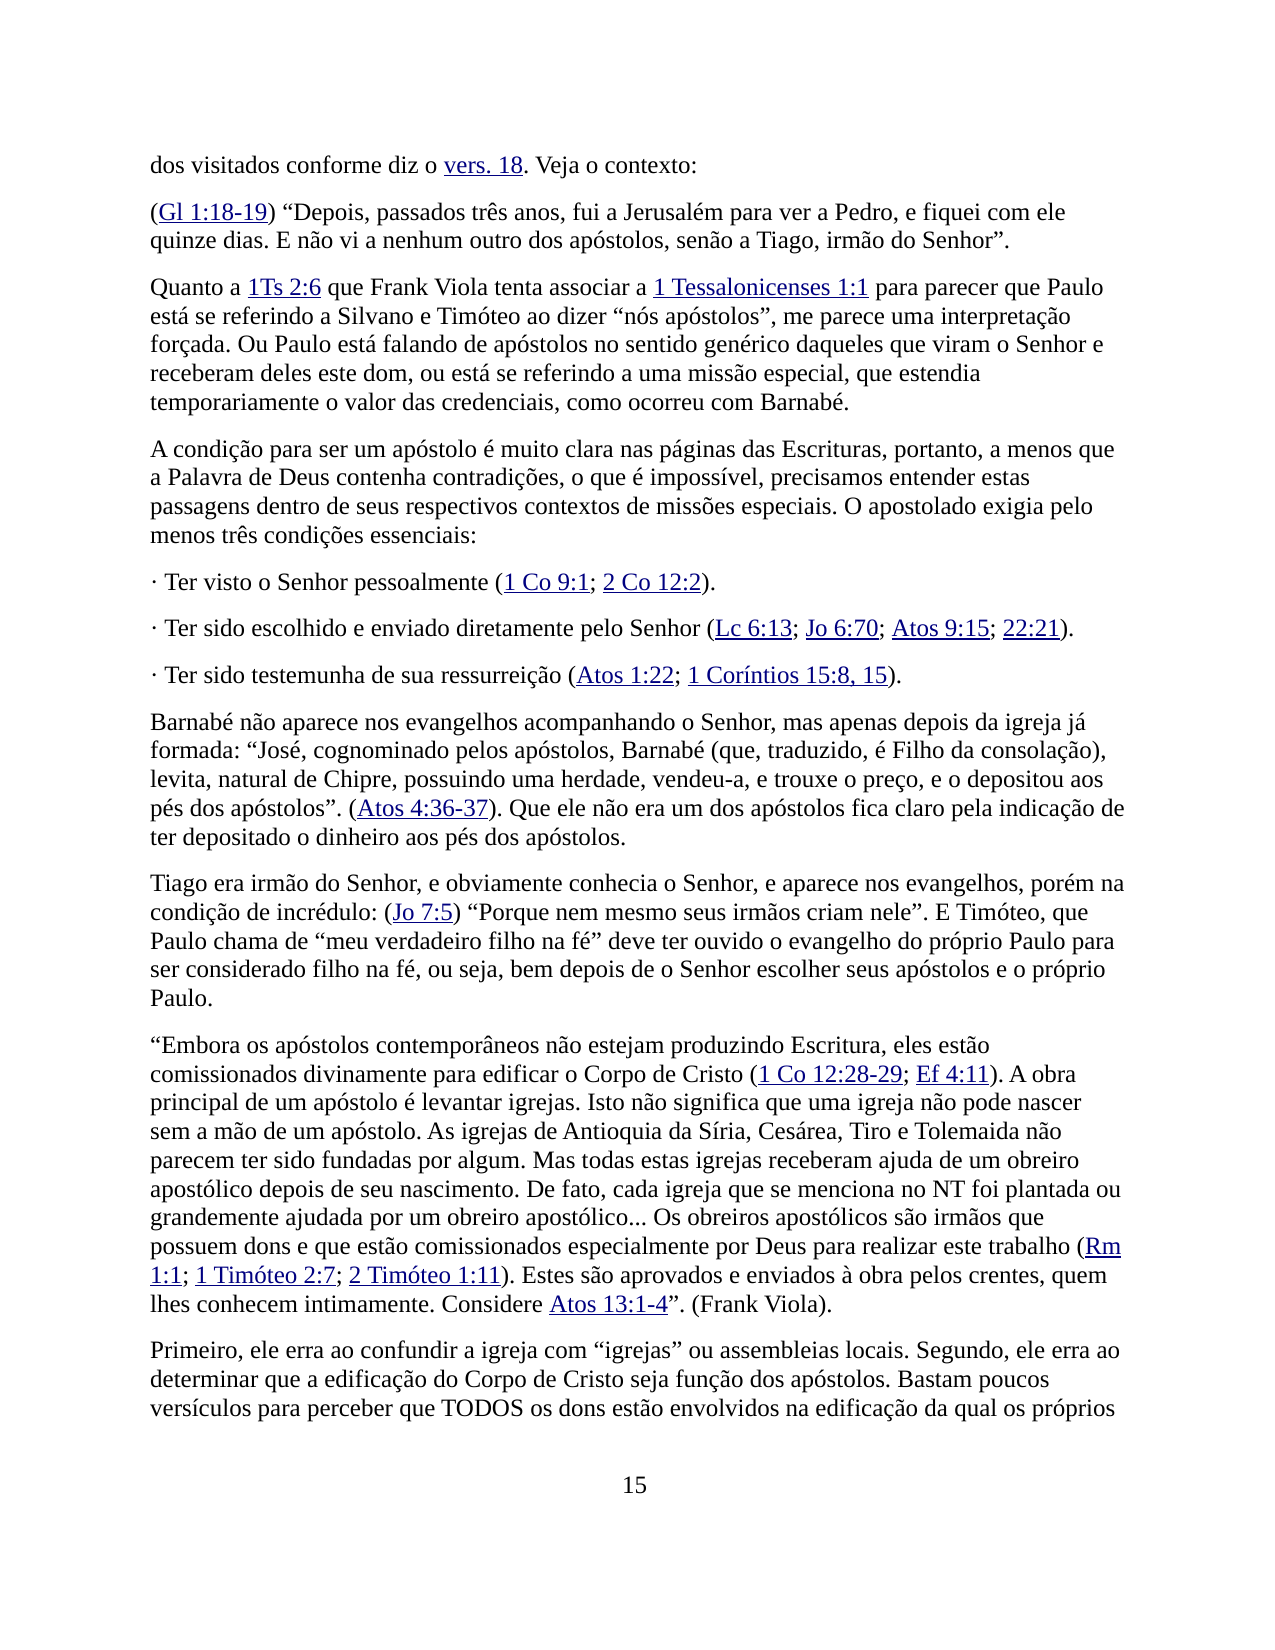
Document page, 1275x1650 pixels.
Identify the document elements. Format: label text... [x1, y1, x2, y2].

text A condição para ser um apóstolo é muito clara nas páginas das Escrituras, portanto, a menos que a Palavra de Deus contenha contradições, o que é impossível, precisamos entender estas passagens dentro de seus respectivos contextos de missões especiais. O apostolado exigia pelo menos três condições essenciais: [150, 434, 1125, 549]
text Barnabé não aparece nos evangelhos acompanhando o Senhor, mas apenas depois da igreja já formada: “José, cognominado pelos apóstolos, Barnabé (que, traduzido, é Filho da consolação), levita, natural de Chipre, possuindo uma herdade, vendeu-a, e trouxe o preço, e o depositou aos pés dos apóstolos”. (Atos 4:36-37). Que ele não era um dos apóstolos fica claro pela indicação de ter depositado o dinheiro aos pés dos apóstolos. [150, 707, 1125, 850]
text · Ter sido testemunha de sua ressurreição (Atos 1:22; 1 Coríntios 15:8, 15). [150, 660, 1125, 689]
text · Ter visto o Senhor pessoalmente (1 Co 9:1; 2 Co 12:2). [150, 567, 1125, 595]
text Primeiro, ele erra ao confundir a igreja com “igrejas” ou assembleias locais. Segundo, ele erra ao determinar que a edificação do Corpo de Cristo seja função dos apóstolos. Bastam poucos versículos para perceber que TODOS os dons estão envolvidos na edificação da qual os próprios [150, 1335, 1125, 1422]
text “Embora os apóstolos contemporâneos não estejam produzindo Escritura, eles estão comissionados divinamente para edificar o Corpo de Cristo (1 Co 12:28-29; Ef 4:11). A obra principal de um apóstolo é levantar igrejas. Isto não significa que uma igreja não pode nascer sem a mão de um apóstolo. As igrejas de Antioquia da Síria, Cesárea, Tiro e Tolemaida não parecem ter sido fundadas por algum. Mas todas estas igrejas receberam ajuda de um obreiro apostólico depois de seu nascimento. De fato, cada igreja que se menciona no NT foi plantada ou grandemente ajudada por um obreiro apostólico... Os obreiros apostólicos são irmãos que possuem dons e que estão comissionados especialmente por Deus para realizar este trabalho (Rm 1:1; 1 Timóteo 2:7; 2 Timóteo 1:11). Estes são aprovados e enviados à obra pelos crentes, quem lhes conhecem intimamente. Considere Atos 13:1-4”. (Frank Viola). [150, 1030, 1125, 1317]
text · Ter sido escolhido e enviado diretamente pelo Senhor (Lc 6:13; Jo 6:70; Atos 9:15; 22:21). [150, 613, 1125, 642]
text Tiago era irmão do Senhor, e obviamente conhecia o Senhor, e aparece nos evangelhos, porém na condição de incrédulo: (Jo 7:5) “Porque nem mesmo seus irmãos criam nele”. E Timóteo, que Paulo chama de “meu verdadeiro filho na fé” deve ter ouvido o evangelho do próprio Paulo para ser considerado filho na fé, ou seja, bem depois de o Senhor escolher seus apóstolos e o próprio Paulo. [150, 868, 1125, 1012]
text (Gl 1:18-19) “Depois, passados três anos, fui a Jerusalém para ver a Pedro, e fiquei com ele quinze dias. E não vi a nenhum outro dos apóstolos, senão a Tiago, irmão do Senhor”. [150, 197, 1125, 254]
text dos visitados conforme diz o vers. 18. Veja o contexto: [150, 150, 1125, 179]
text Quanto a 1Ts 2:6 que Frank Viola tenta associar a 1 Tessalonicenses 1:1 para parecer que Paulo está se referindo a Silvano e Timóteo ao dizer “nós apóstolos”, me parece uma interpretação forçada. Ou Paulo está falando de apóstolos no sentido genérico daqueles que viram o Senhor e receberam deles este dom, ou está se referindo a uma missão especial, que estendia temporariamente o valor das credenciais, como ocorreu com Barnabé. [150, 272, 1125, 416]
